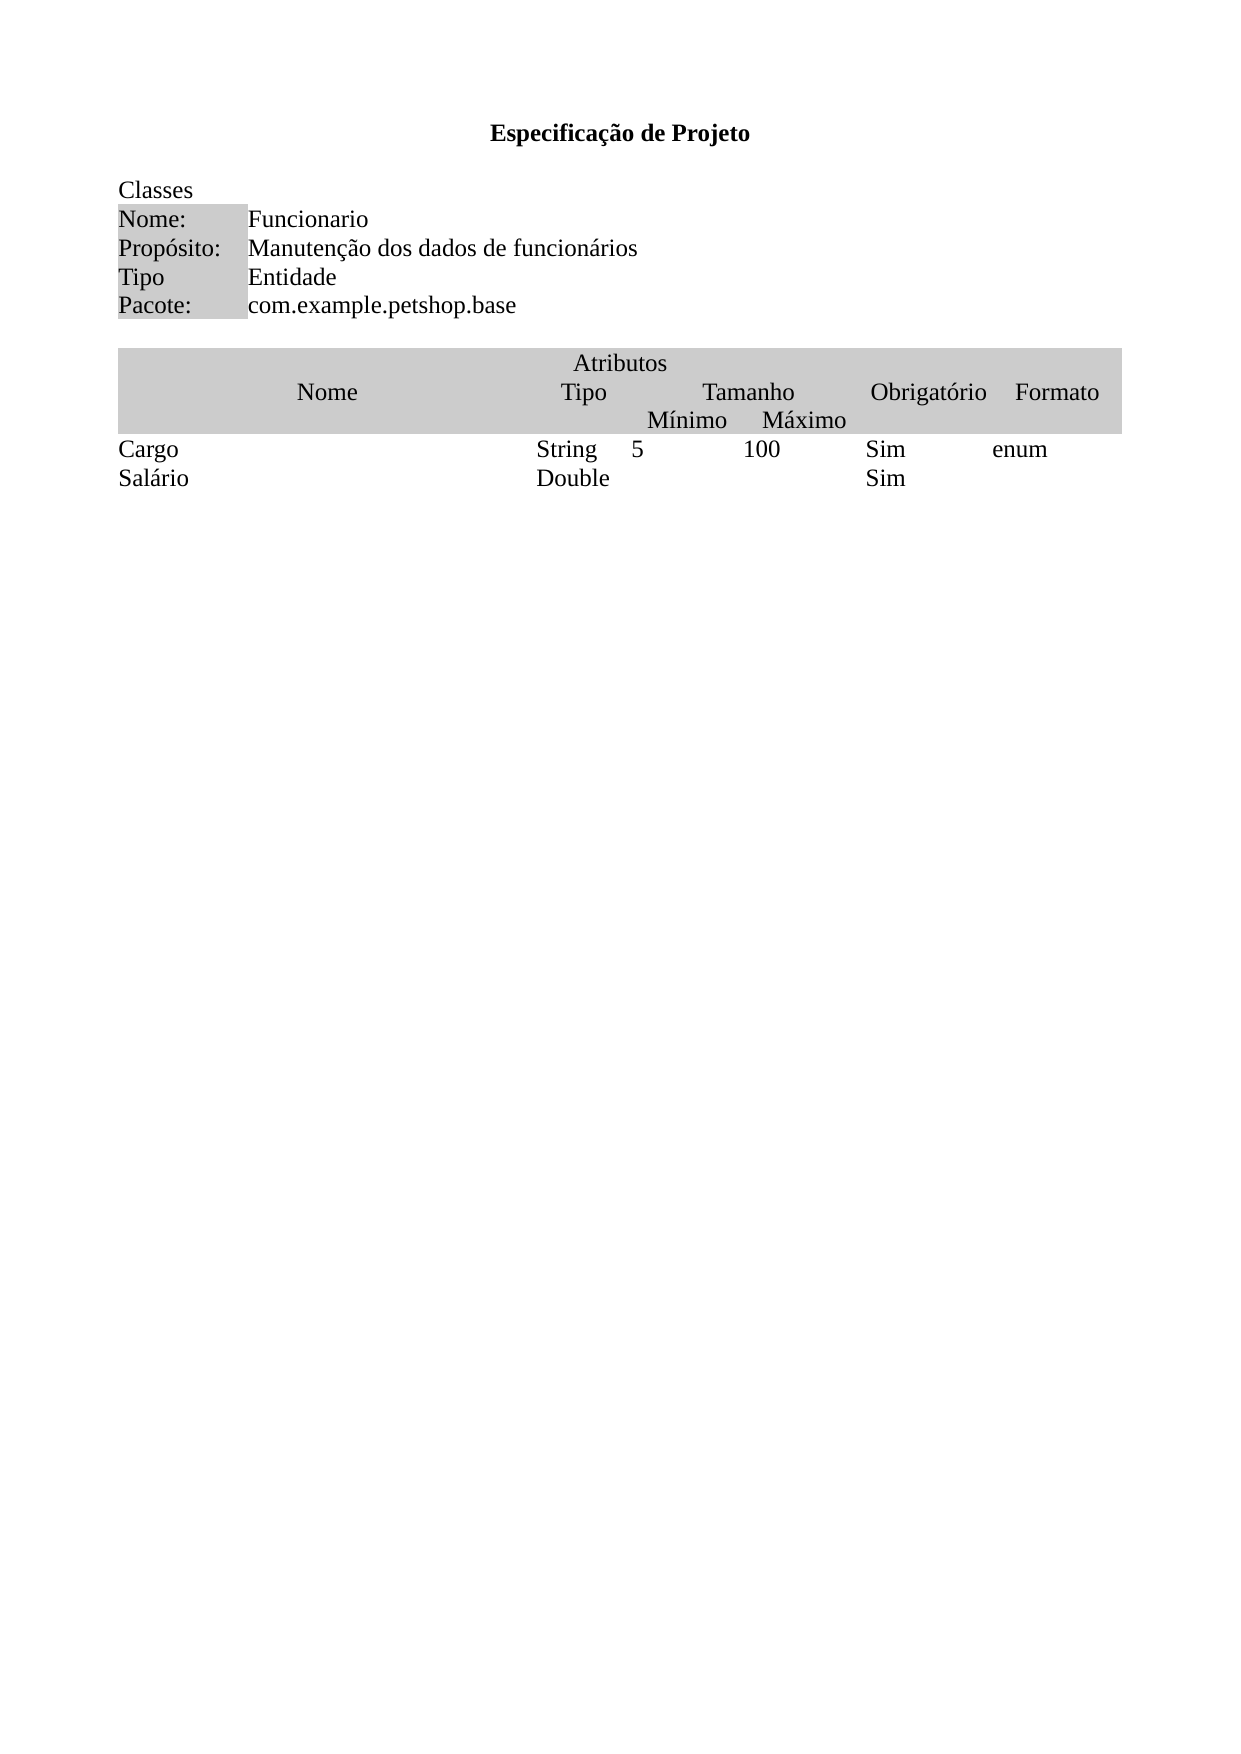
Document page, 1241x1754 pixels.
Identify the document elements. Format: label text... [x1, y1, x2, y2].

table_header Nome: [118, 204, 248, 233]
table_header Nome [118, 377, 536, 434]
table_cell Cargo [118, 434, 536, 463]
table_header Atributos [118, 348, 1122, 377]
table_cell [992, 463, 1122, 492]
table_header Formato [992, 377, 1122, 434]
table_cell [743, 463, 865, 492]
table_cell String [536, 434, 631, 463]
table_cell enum [992, 434, 1122, 463]
table_cell com.example.petshop.base [248, 291, 1122, 319]
table_cell Pacote: [118, 291, 248, 319]
table_header Funcionario [248, 204, 1122, 233]
table_cell Mínimo [631, 406, 743, 434]
table_header Obrigatório [865, 377, 992, 434]
table_cell Máximo [743, 406, 865, 434]
table_cell Tipo [118, 262, 248, 291]
table_cell Sim [865, 434, 992, 463]
table_cell 100 [743, 434, 865, 463]
table_cell 5 [631, 434, 743, 463]
table_cell Sim [865, 463, 992, 492]
table_cell [631, 463, 743, 492]
text Classes [118, 176, 1122, 204]
table_cell Entidade [248, 262, 1122, 291]
table_header Tamanho [631, 377, 865, 406]
table_cell Salário [118, 463, 536, 492]
table_cell Manutenção dos dados de funcionários [248, 233, 1122, 262]
text Especificação de Projeto [118, 118, 1122, 147]
table_cell Double [536, 463, 631, 492]
table_header Tipo [536, 377, 631, 434]
table_cell Propósito: [118, 233, 248, 262]
